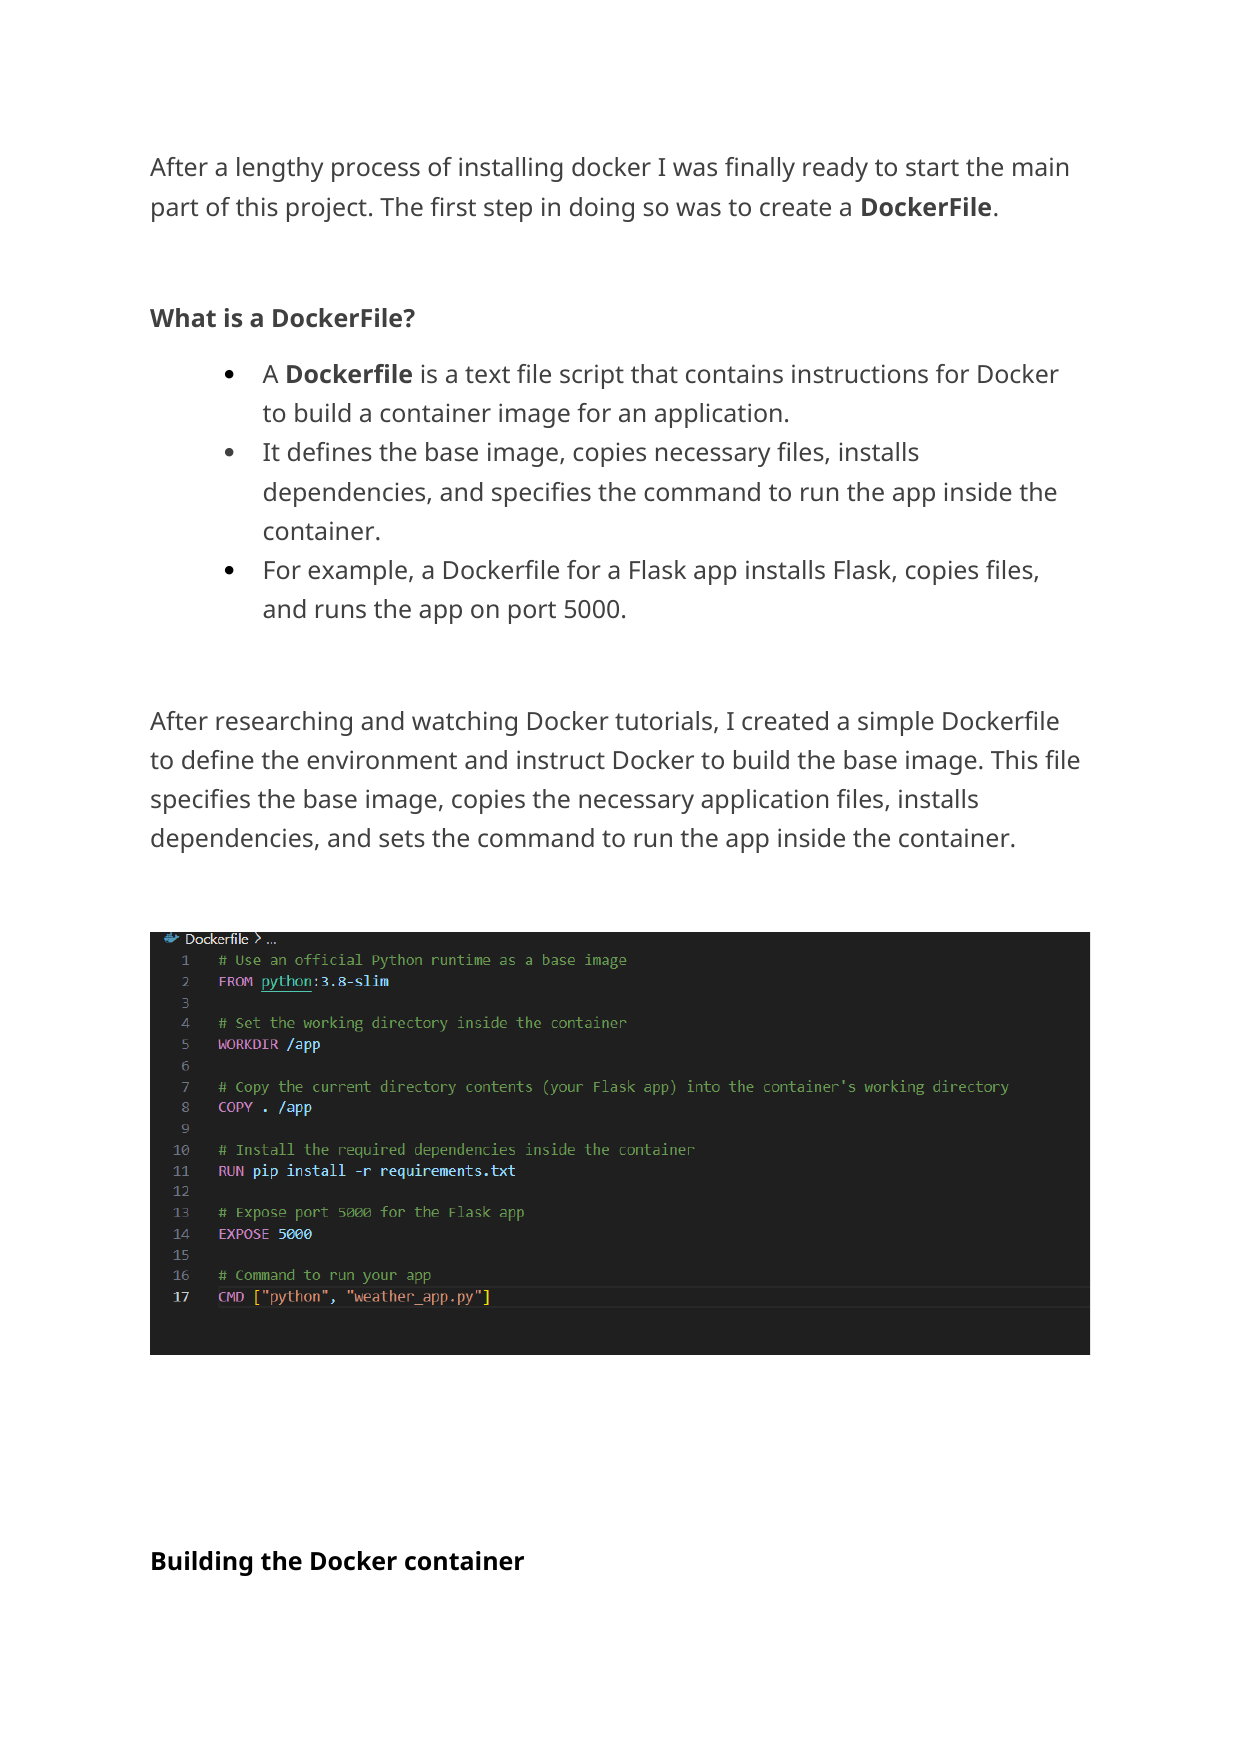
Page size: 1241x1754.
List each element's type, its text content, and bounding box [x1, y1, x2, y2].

list It defines the base image, copies necessary files, installs dependencies, and specifies the command to run the app inside the container. [225, 435, 1090, 547]
text After a lengthy process of installing docker I was finally ready to start the main part of this project. The first step in doing so was to create a DockerFile. [150, 150, 1090, 223]
text What is a DockerFile? [150, 301, 1090, 335]
list For example, a Dockerfile for a Flask app installs Flask, copies files, and runs the app on port 5000. [225, 552, 1090, 626]
list A Dockerfile is a text file script that contains instructions for Docker to build a container image for an application. [225, 357, 1090, 430]
text After researching and watching Docker tutorials, I created a simple Dockerfile to define the environment and instruct Docker to build the base image. This file specifies the base image, copies the necessary application files, installs dependencies, and sets the command to run the app inside the container. [150, 703, 1090, 855]
text Building the Docker container [150, 1544, 1090, 1578]
